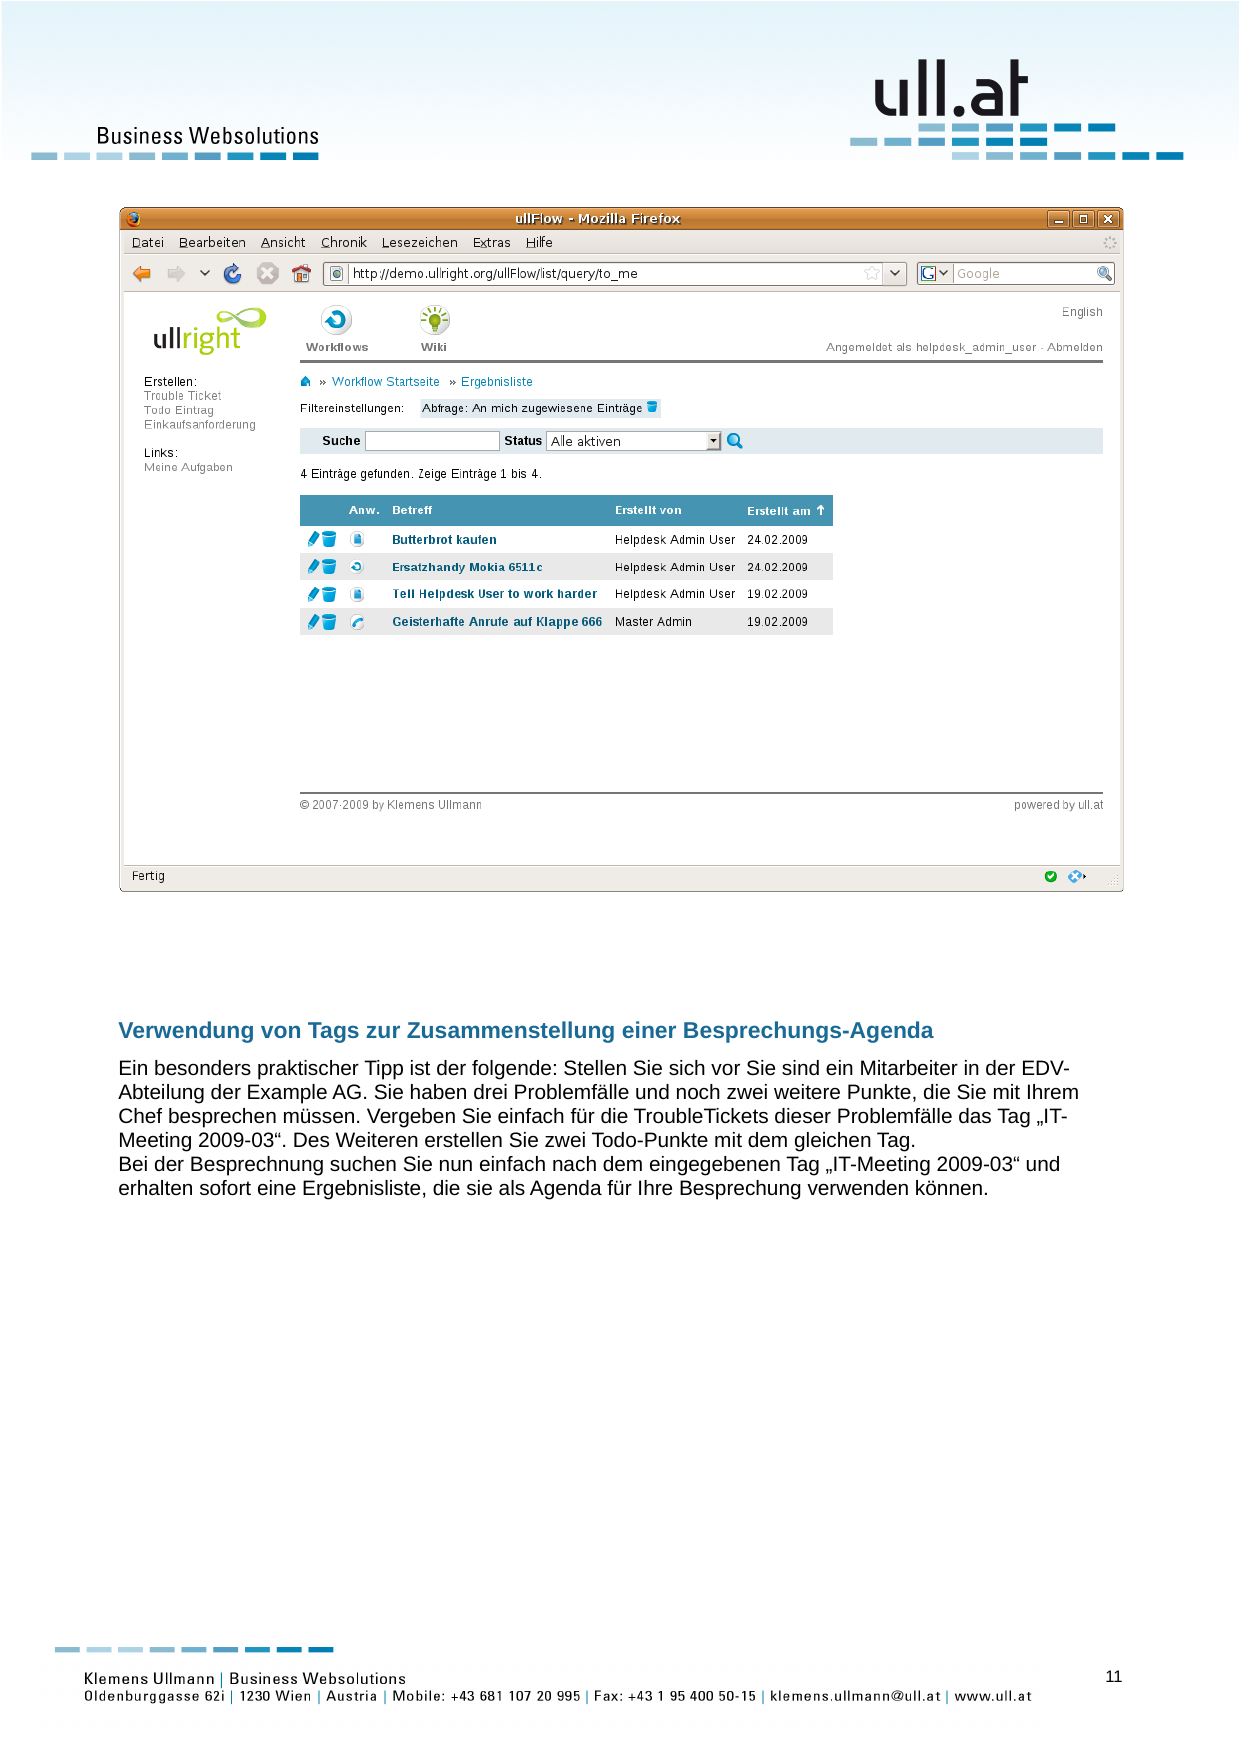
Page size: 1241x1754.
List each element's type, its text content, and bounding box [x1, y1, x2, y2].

picture [1, 1, 1239, 160]
picture [119, 207, 1124, 892]
text Ein besonders praktischer Tipp ist der folgende: Stellen Sie sich vor Sie sind ein Mitarbeiter in der EDV-Abteilung der Example AG. Sie haben drei Problemfälle und noch zwei weitere Punkte, die Sie mit Ihrem Chef besprechen müssen. Vergeben Sie einfach für die TroubleTickets dieser Problemfälle das Tag „IT-Meeting 2009-03“. Des Weiteren erstellen Sie zwei Todo-Punkte mit dem gleichen Tag. Bei der Besprechnung suchen Sie nun einfach nach dem eingegebenen Tag „IT-Meeting 2009-03“ und erhalten sofort eine Ergebnisliste, die sie als Agenda für Ihre Besprechung verwenden können. [118, 1056, 1122, 1199]
picture [25, 1647, 1049, 1745]
subtitle Verwendung von Tags zur Zusammenstellung einer Besprechungs-Agenda [118, 1017, 1122, 1043]
